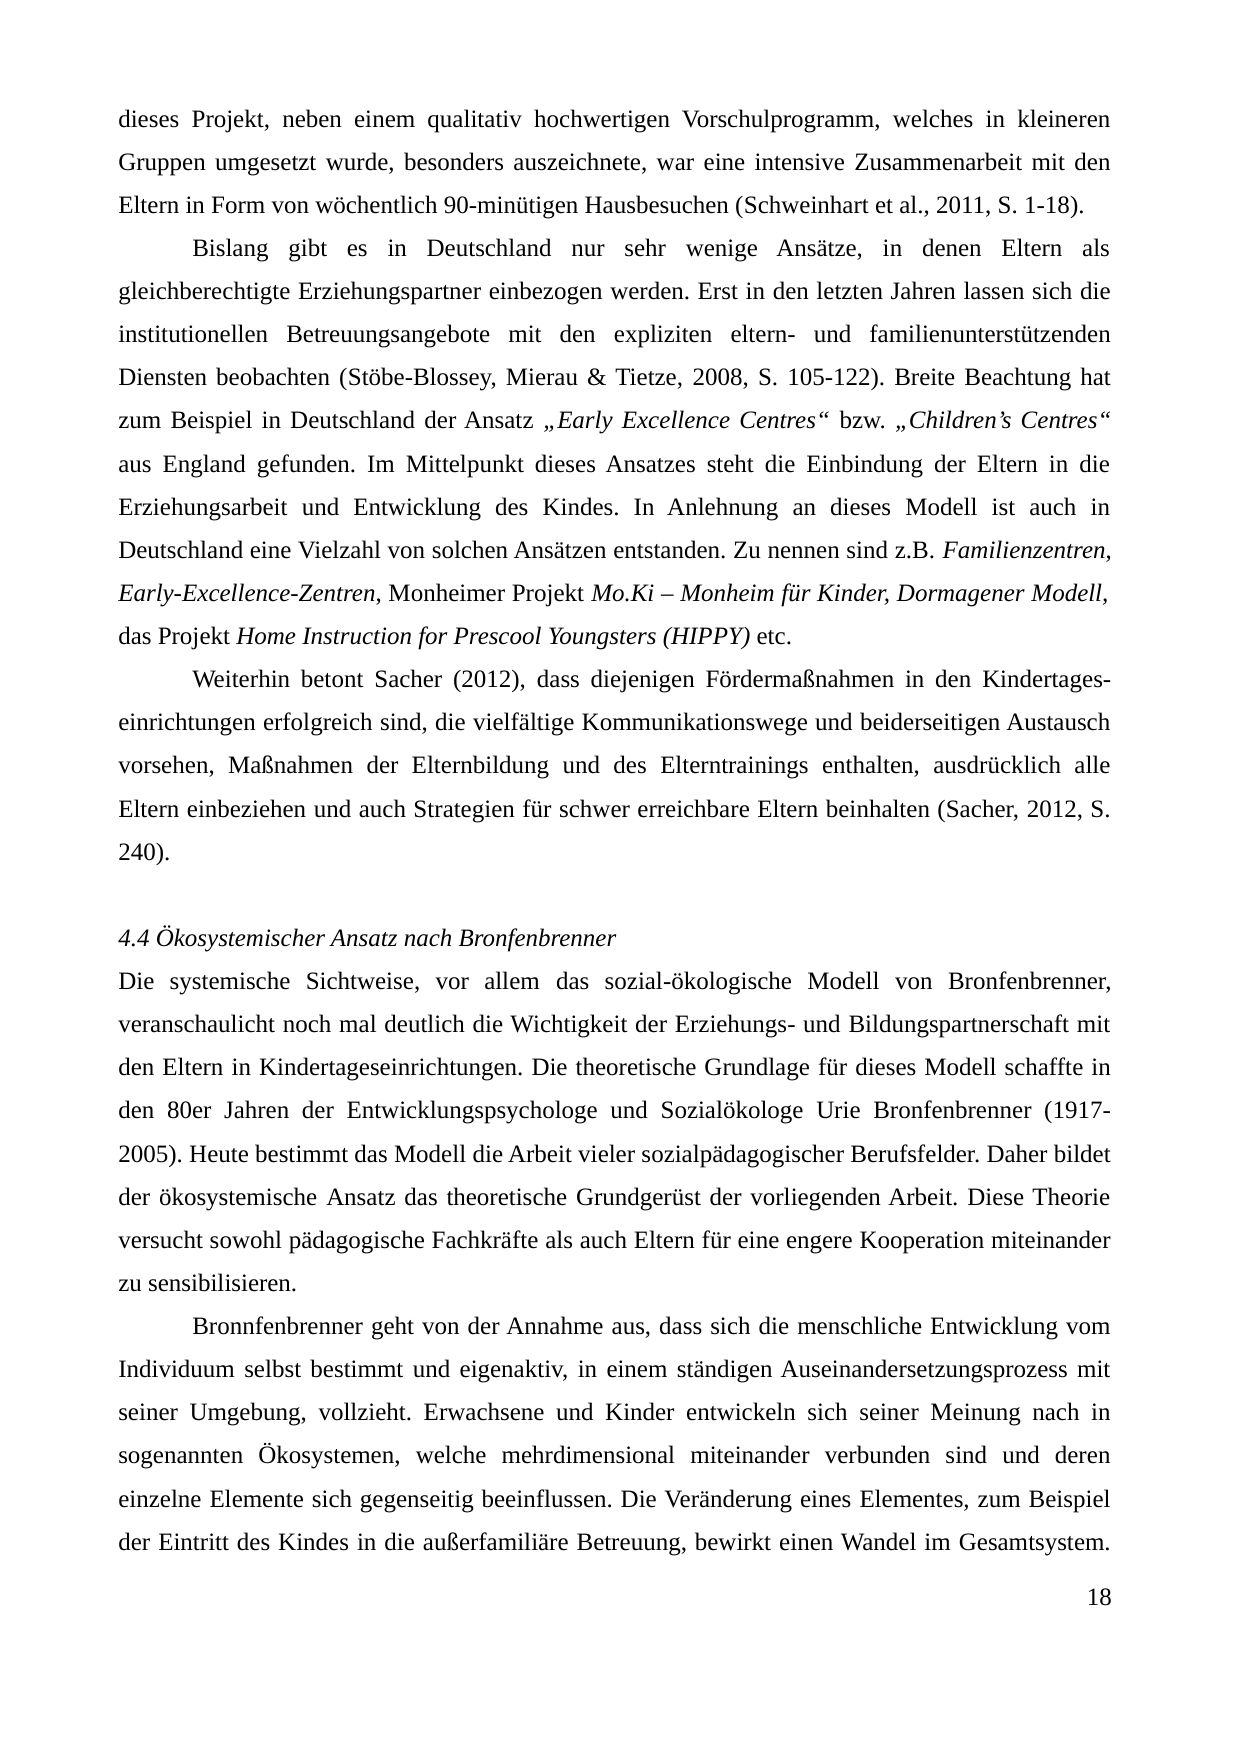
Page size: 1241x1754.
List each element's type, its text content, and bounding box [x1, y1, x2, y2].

text Weiterhin betont Sacher (2012), dass diejenigen Fördermaßnahmen in den Kindertages-einrichtungen erfolgreich sind, die vielfältige Kommunikationswege und beiderseitigen Austausch vorsehen, Maßnahmen der Elternbildung und des Elterntrainings enthalten, ausdrücklich alle Eltern einbeziehen und auch Strategien für schwer erreichbare Eltern beinhalten (Sacher, 2012, S. 240). [118, 664, 1111, 866]
text 4.4 Ökosystemischer Ansatz nach Bronfenbrenner [118, 923, 1111, 952]
text dieses Projekt, neben einem qualitativ hochwertigen Vorschulprogramm, welches in kleineren Gruppen umgesetzt wurde, besonders auszeichnete, war eine intensive Zusammenarbeit mit den Eltern in Form von wöchentlich 90-minütigen Hausbesuchen (Schweinhart et al., 2011, S. 1-18). [118, 104, 1111, 219]
text Bronnfenbrenner geht von der Annahme aus, dass sich die menschliche Entwicklung vom Individuum selbst bestimmt und eigenaktiv, in einem ständigen Auseinandersetzungsprozess mit seiner Umgebung, vollzieht. Erwachsene und Kinder entwickeln sich seiner Meinung nach in sogenannten Ökosystemen, welche mehrdimensional miteinander verbunden sind und deren einzelne Elemente sich gegenseitig beeinflussen. Die Veränderung eines Elementes, zum Beispiel der Eintritt des Kindes in die außerfamiliäre Betreuung, bewirkt einen Wandel im Gesamtsystem. [118, 1311, 1111, 1556]
text Die systemische Sichtweise, vor allem das sozial-ökologische Modell von Bronfenbrenner, veranschaulicht noch mal deutlich die Wichtigkeit der Erziehungs- und Bildungspartnerschaft mit den Eltern in Kindertageseinrichtungen. Die theoretische Grundlage für dieses Modell schaffte in den 80er Jahren der Entwicklungspsychologe und Sozialökologe Urie Bronfenbrenner (1917-2005). Heute bestimmt das Modell die Arbeit vieler sozialpädagogischer Berufsfelder. Daher bildet der ökosystemische Ansatz das theoretische Grundgerüst der vorliegenden Arbeit. Diese Theorie versucht sowohl pädagogische Fachkräfte als auch Eltern für eine engere Kooperation miteinander zu sensibilisieren. [118, 966, 1111, 1297]
text Bislang gibt es in Deutschland nur sehr wenige Ansätze, in denen Eltern als gleichberechtigte Erziehungspartner einbezogen werden. Erst in den letzten Jahren lassen sich die institutionellen Betreuungsangebote mit den expliziten eltern- und familienunterstützenden Diensten beobachten (Stöbe-Blossey, Mierau & Tietze, 2008, S. 105-122). Breite Beachtung hat zum Beispiel in Deutschland der Ansatz „Early Excellence Centres“ bzw. „Children’s Centres“ aus England gefunden. Im Mittelpunkt dieses Ansatzes steht die Einbindung der Eltern in die Erziehungsarbeit und Entwicklung des Kindes. In Anlehnung an dieses Modell ist auch in Deutschland eine Vielzahl von solchen Ansätzen entstanden. Zu nennen sind z.B. Familienzentren, Early-Excellence-Zentren, Monheimer Projekt Mo.Ki – Monheim für Kinder, Dormagener Modell, das Projekt Home Instruction for Prescool Youngsters (HIPPY) etc. [118, 233, 1111, 650]
